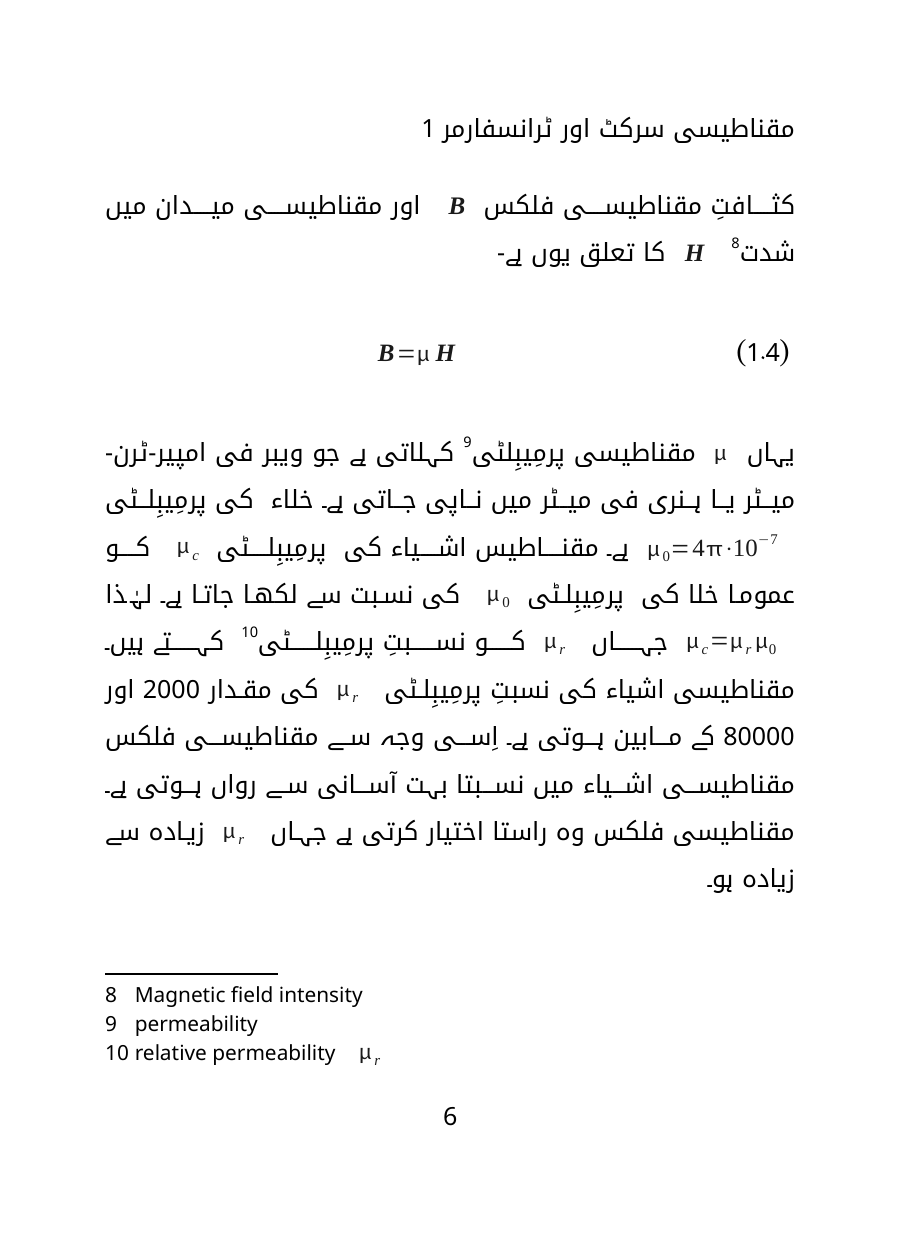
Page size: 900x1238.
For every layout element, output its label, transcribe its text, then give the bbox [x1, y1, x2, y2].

text کثافتِ مقناطیسی فلکس اور مقناطیسی میدان میں شدت کا تعلق یوں ہے- [105, 182, 795, 277]
text permeability [105, 1009, 795, 1037]
text یہاںمقناطیسی پرمِیبِلٹی کہلاتی ہے جو ویبر فی امپیر-ٹرن-میٹر یا ہنری فی میٹر میں ناپی جاتی ہے۔ خلاء کی پرمِیبِلٹیہے۔ مقناطیس اشیاء کی پرمِیبِلٹی کو عموما خلا کی پرمِیبِلٹی کی نسبت سے لکھا جاتا ہے۔ لہٰذا جہاں کو نسبتِ پرمِیبِلٹی کہتے ہیں۔ مقناطیسی اشیاء کی نسبتِ پرمِیبِلٹی کی مقدار 2000 اور 80000 کے مابین ہوتی ہے۔ اِسی وجہ سے مقناطیسی فلکس مقناطیسی اشیاء میں نسبتا بہت آسانی سے رواں ہوتی ہے۔ مقناطیسی فلکس وہ راستا اختیار کرتی ہے جہاں زیادہ سے زیادہ ہو۔ [105, 429, 795, 903]
text relative permeability [105, 1037, 795, 1068]
table_header [105, 324, 718, 395]
table_header (1.4) [718, 324, 795, 395]
text Magnetic field intensity [105, 980, 795, 1009]
